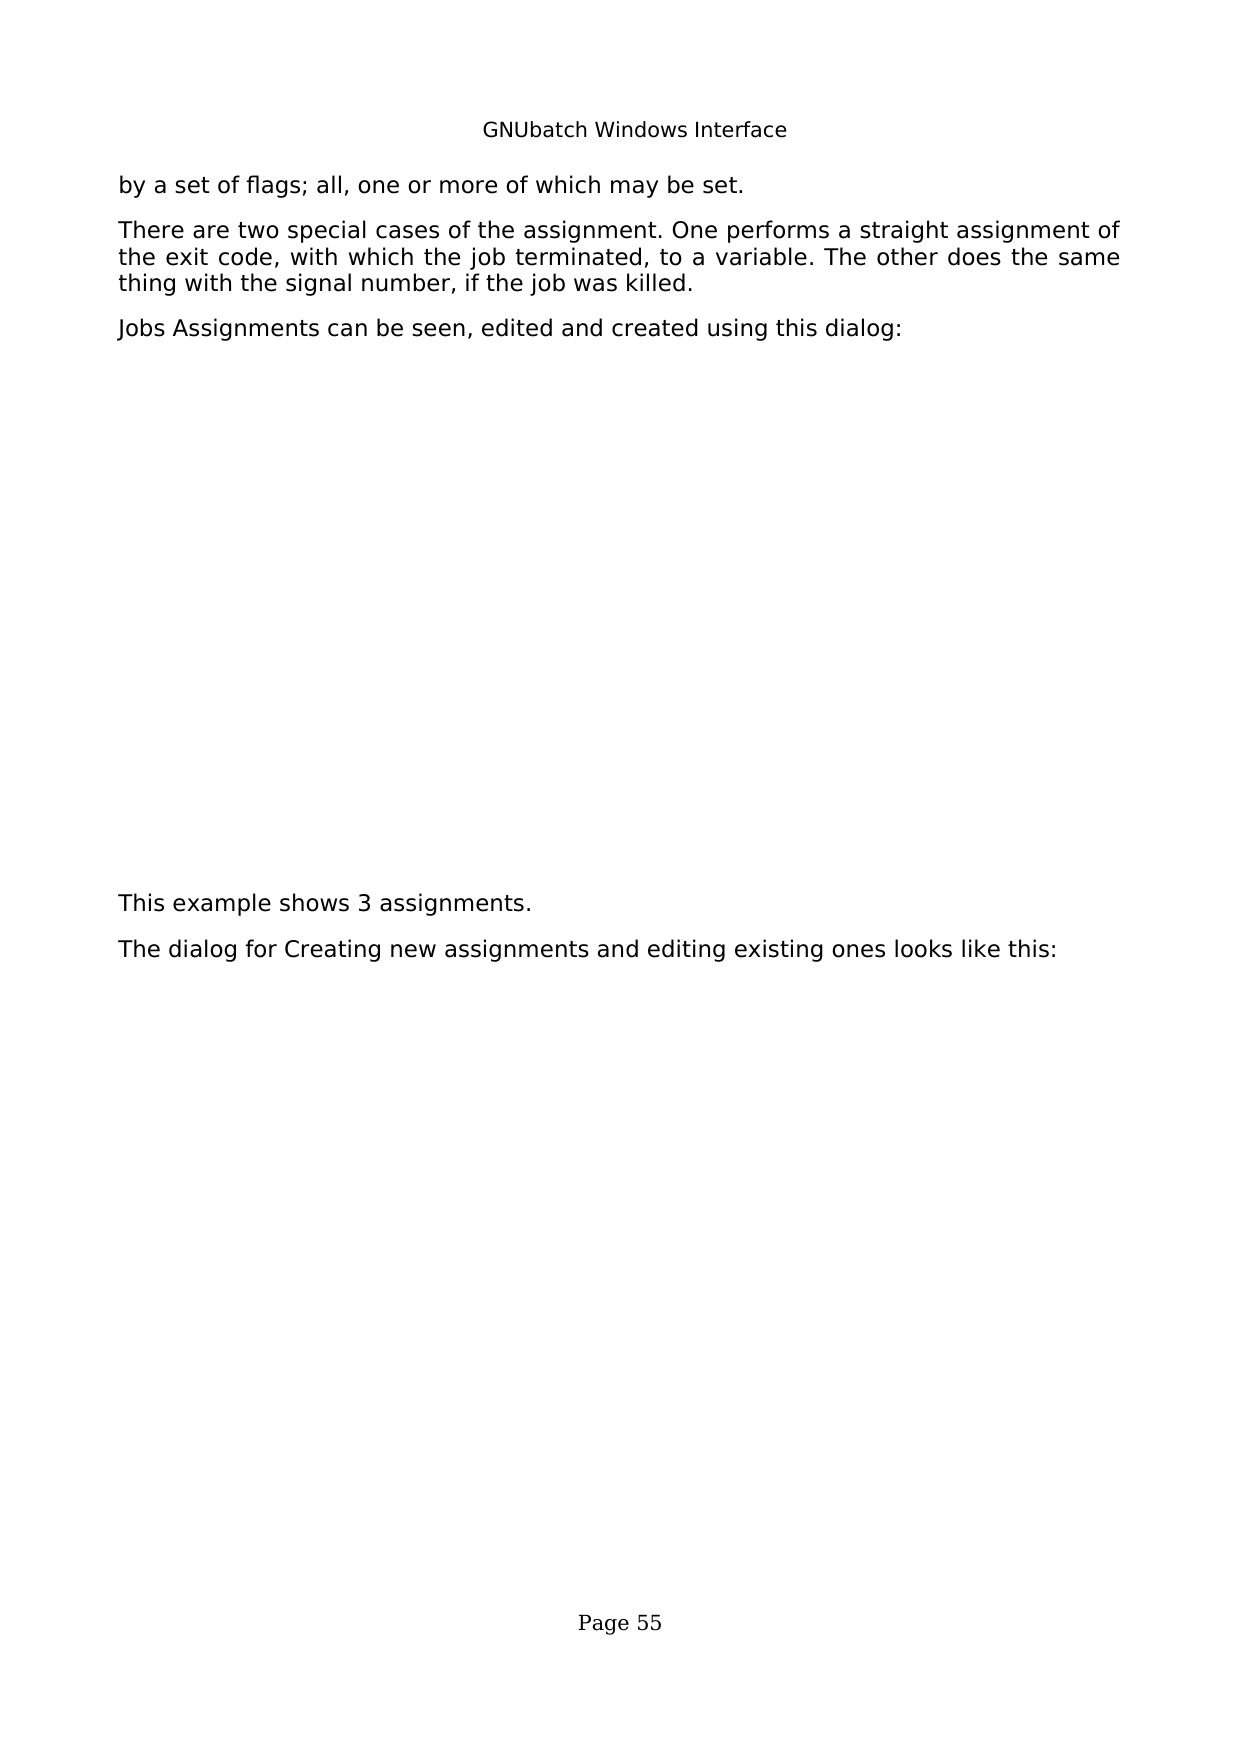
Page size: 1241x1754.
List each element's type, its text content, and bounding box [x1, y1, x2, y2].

text There are two special cases of the assignment. One performs a straight assignment of the exit code, with which the job terminated, to a variable. The other does the same thing with the signal number, if the job was killed. [118, 217, 1122, 297]
text The dialog for Creating new assignments and editing existing ones looks like this: [118, 936, 1122, 962]
text This example shows 3 assignments. [118, 891, 1122, 917]
text by a set of flags; all, one or more of which may be set. [118, 172, 1122, 199]
text Jobs Assignments can be seen, edited and created using this dialog: [118, 316, 1122, 342]
